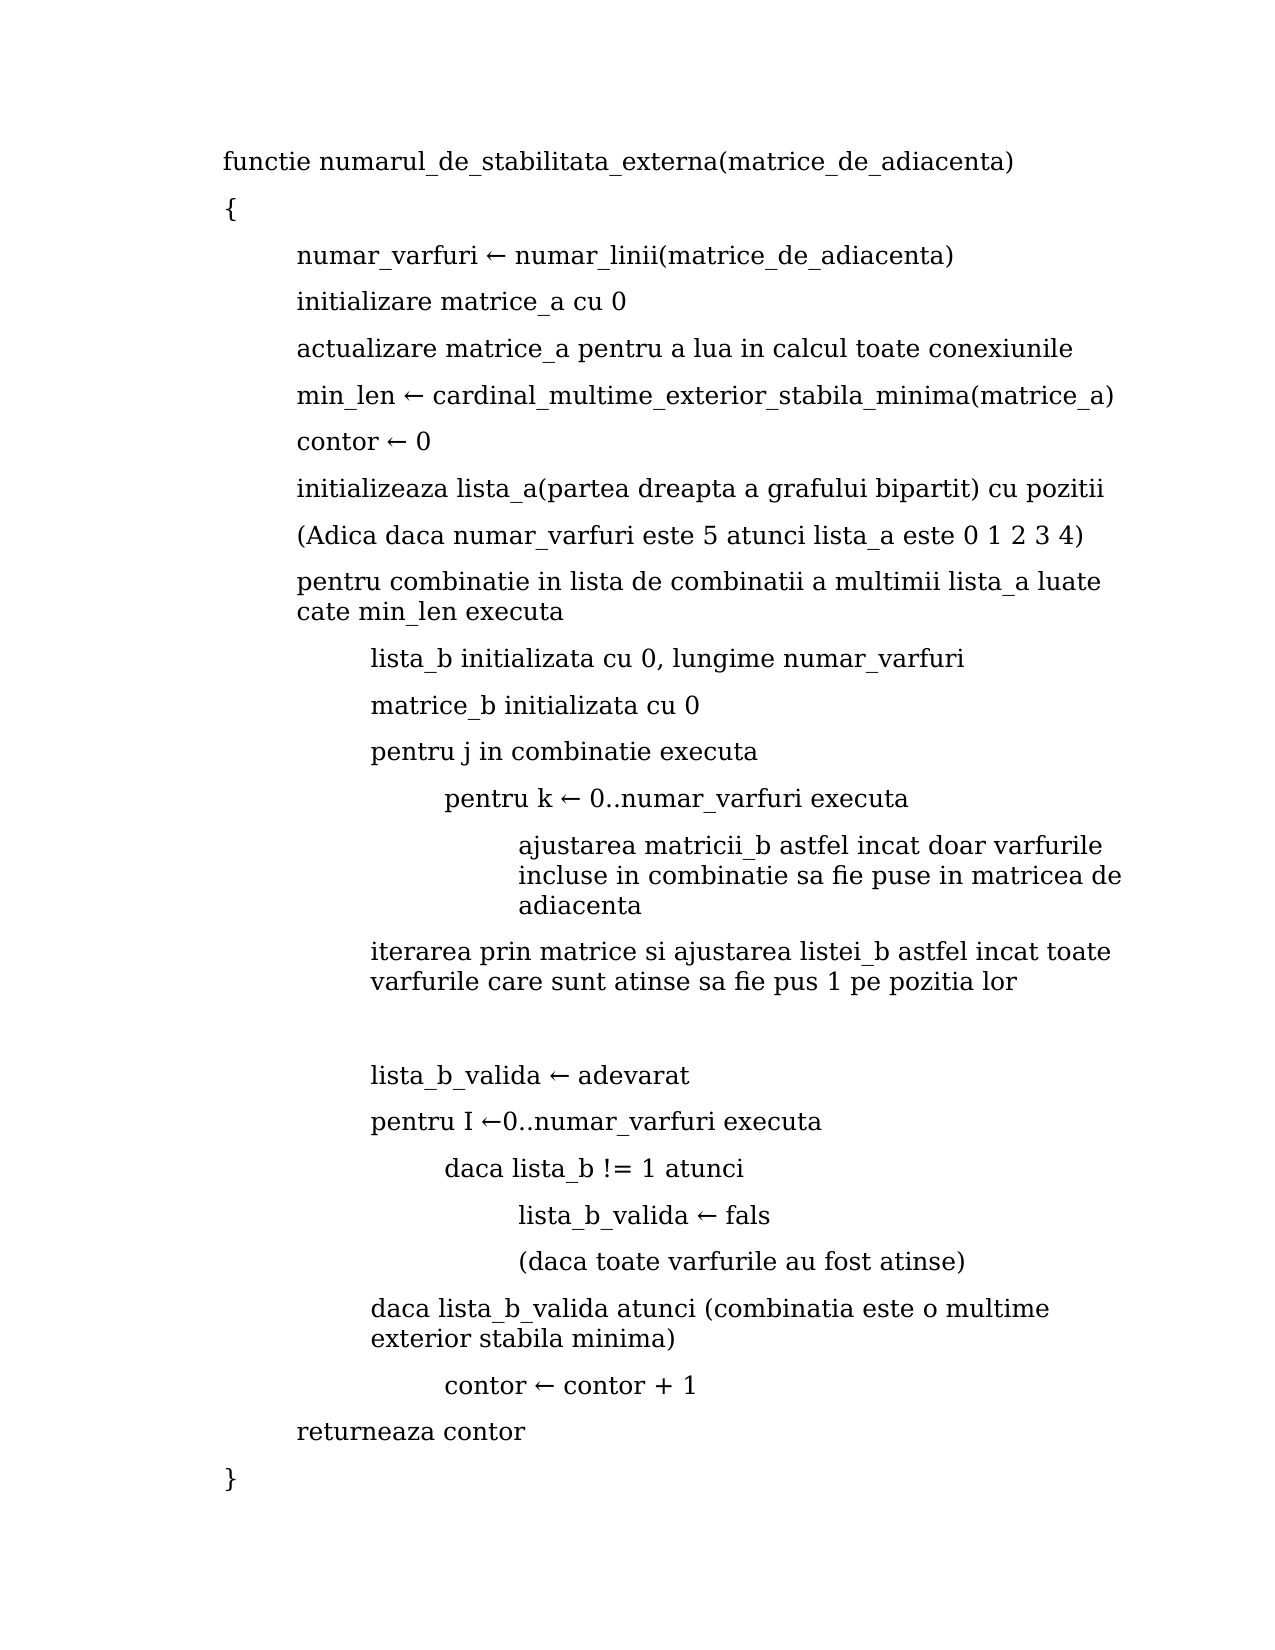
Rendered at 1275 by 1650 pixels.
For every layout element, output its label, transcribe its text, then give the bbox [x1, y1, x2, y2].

list lista_b_valida ← fals [223, 1201, 1127, 1230]
list initializare matrice_a cu 0 [223, 288, 1127, 317]
list pentru j in combinatie executa [223, 738, 1127, 767]
list functie numarul_de_stabilitata_externa(matrice_de_adiacenta) [223, 148, 1127, 177]
list actualizare matrice_a pentru a lua in calcul toate conexiunile [223, 334, 1127, 363]
list numar_varfuri ← numar_linii(matrice_de_adiacenta) [223, 241, 1127, 270]
list min_len ← cardinal_multime_exterior_stabila_minima(matrice_a) [223, 381, 1127, 410]
list returneaza contor [223, 1418, 1127, 1447]
list pentru I ←0..numar_varfuri executa [223, 1108, 1127, 1137]
list lista_b initializata cu 0, lungime numar_varfuri [223, 644, 1127, 673]
list ajustarea matricii_b astfel incat doar varfurile incluse in combinatie sa fie puse in matricea de adiacenta [223, 831, 1127, 920]
list iterarea prin matrice si ajustarea listei_b astfel incat toate varfurile care sunt atinse sa fie pus 1 pe pozitia lor [223, 938, 1127, 997]
list pentru combinatie in lista de combinatii a multimii lista_a luate cate min_len executa [223, 568, 1127, 627]
list (Adica daca numar_varfuri este 5 atunci lista_a este 0 1 2 3 4) [223, 521, 1127, 550]
list contor ← 0 [223, 428, 1127, 457]
list contor ← contor + 1 [223, 1371, 1127, 1400]
list matrice_b initializata cu 0 [223, 691, 1127, 720]
list { [223, 194, 1127, 223]
list daca lista_b != 1 atunci [223, 1154, 1127, 1183]
list initializeaza lista_a(partea dreapta a grafului bipartit) cu pozitii [223, 474, 1127, 503]
list } [223, 1464, 1127, 1493]
list daca lista_b_valida atunci (combinatia este o multime exterior stabila minima) [223, 1294, 1127, 1353]
list lista_b_valida ← adevarat [223, 1061, 1127, 1090]
list (daca toate varfurile au fost atinse) [223, 1248, 1127, 1277]
list pentru k ← 0..numar_varfuri executa [223, 784, 1127, 813]
